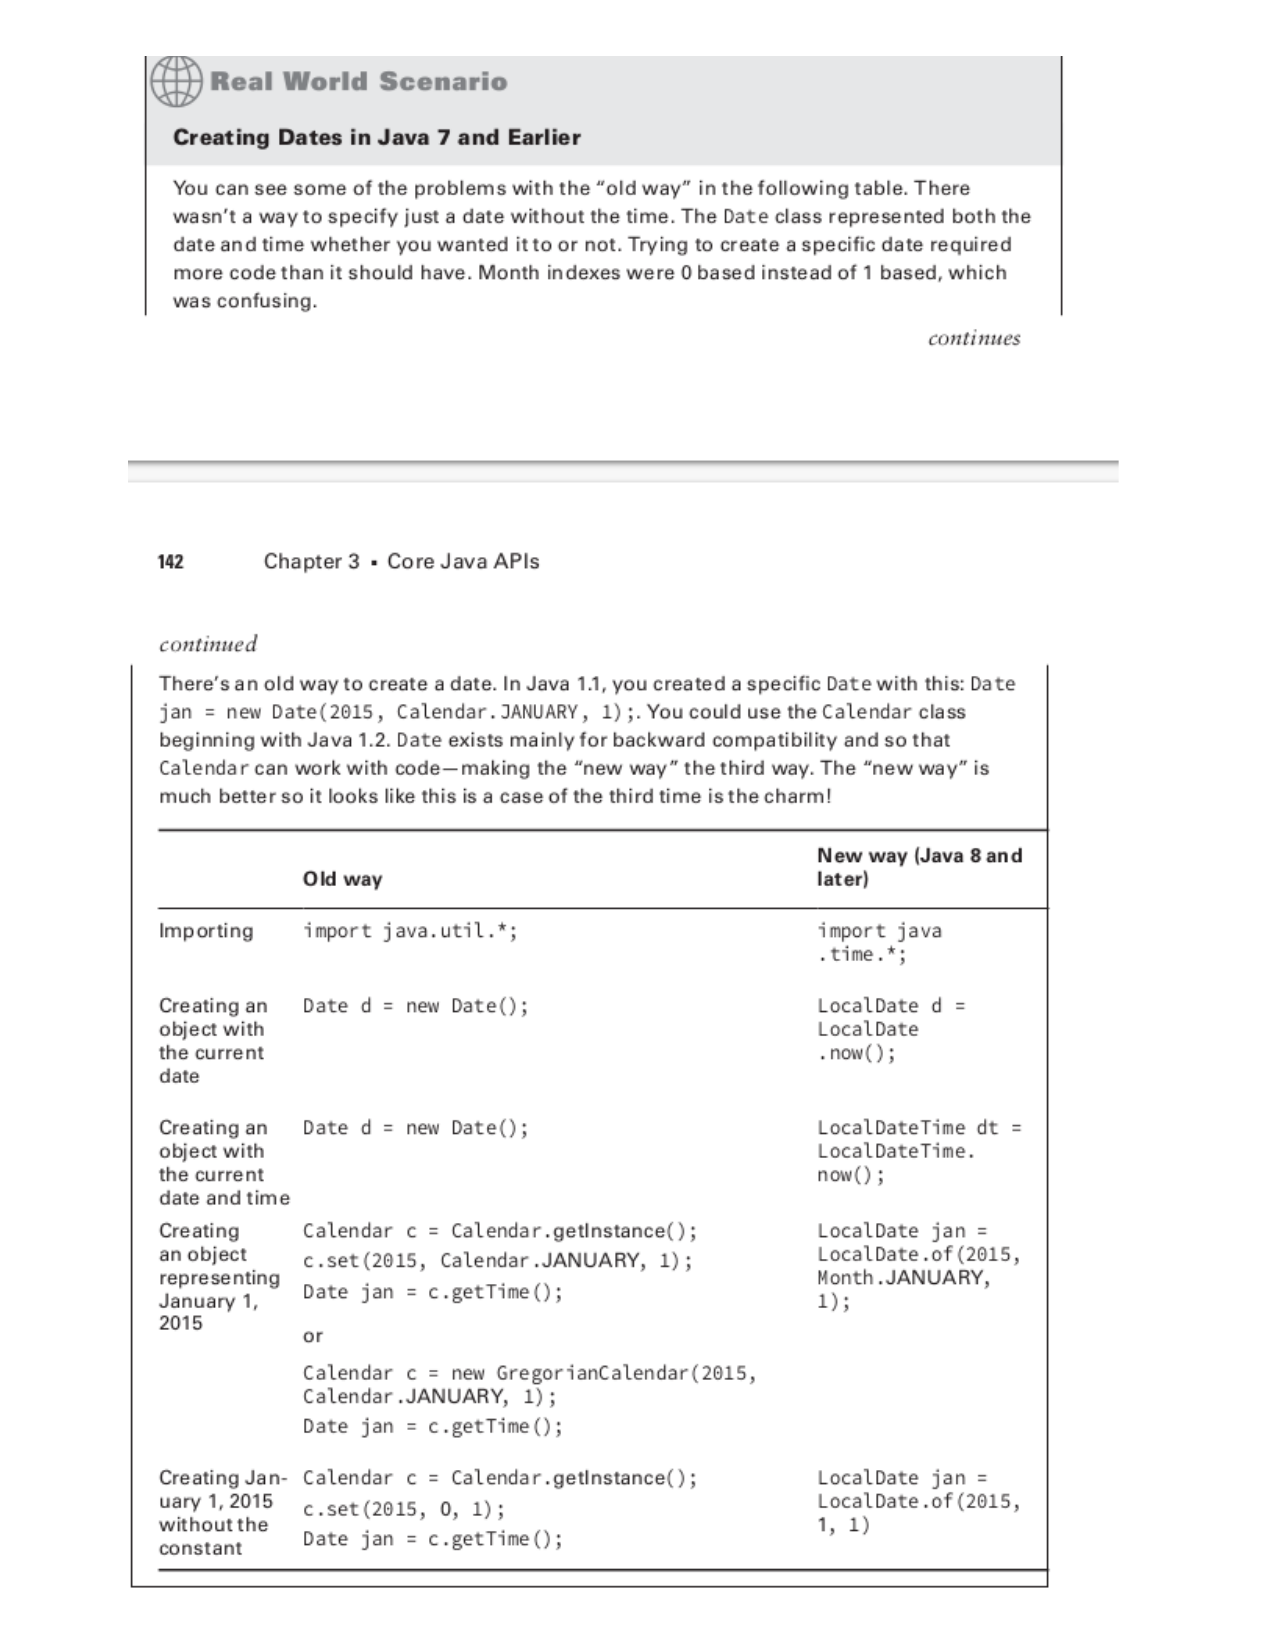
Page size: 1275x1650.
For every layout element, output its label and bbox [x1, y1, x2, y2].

picture [128, 56, 1119, 1605]
